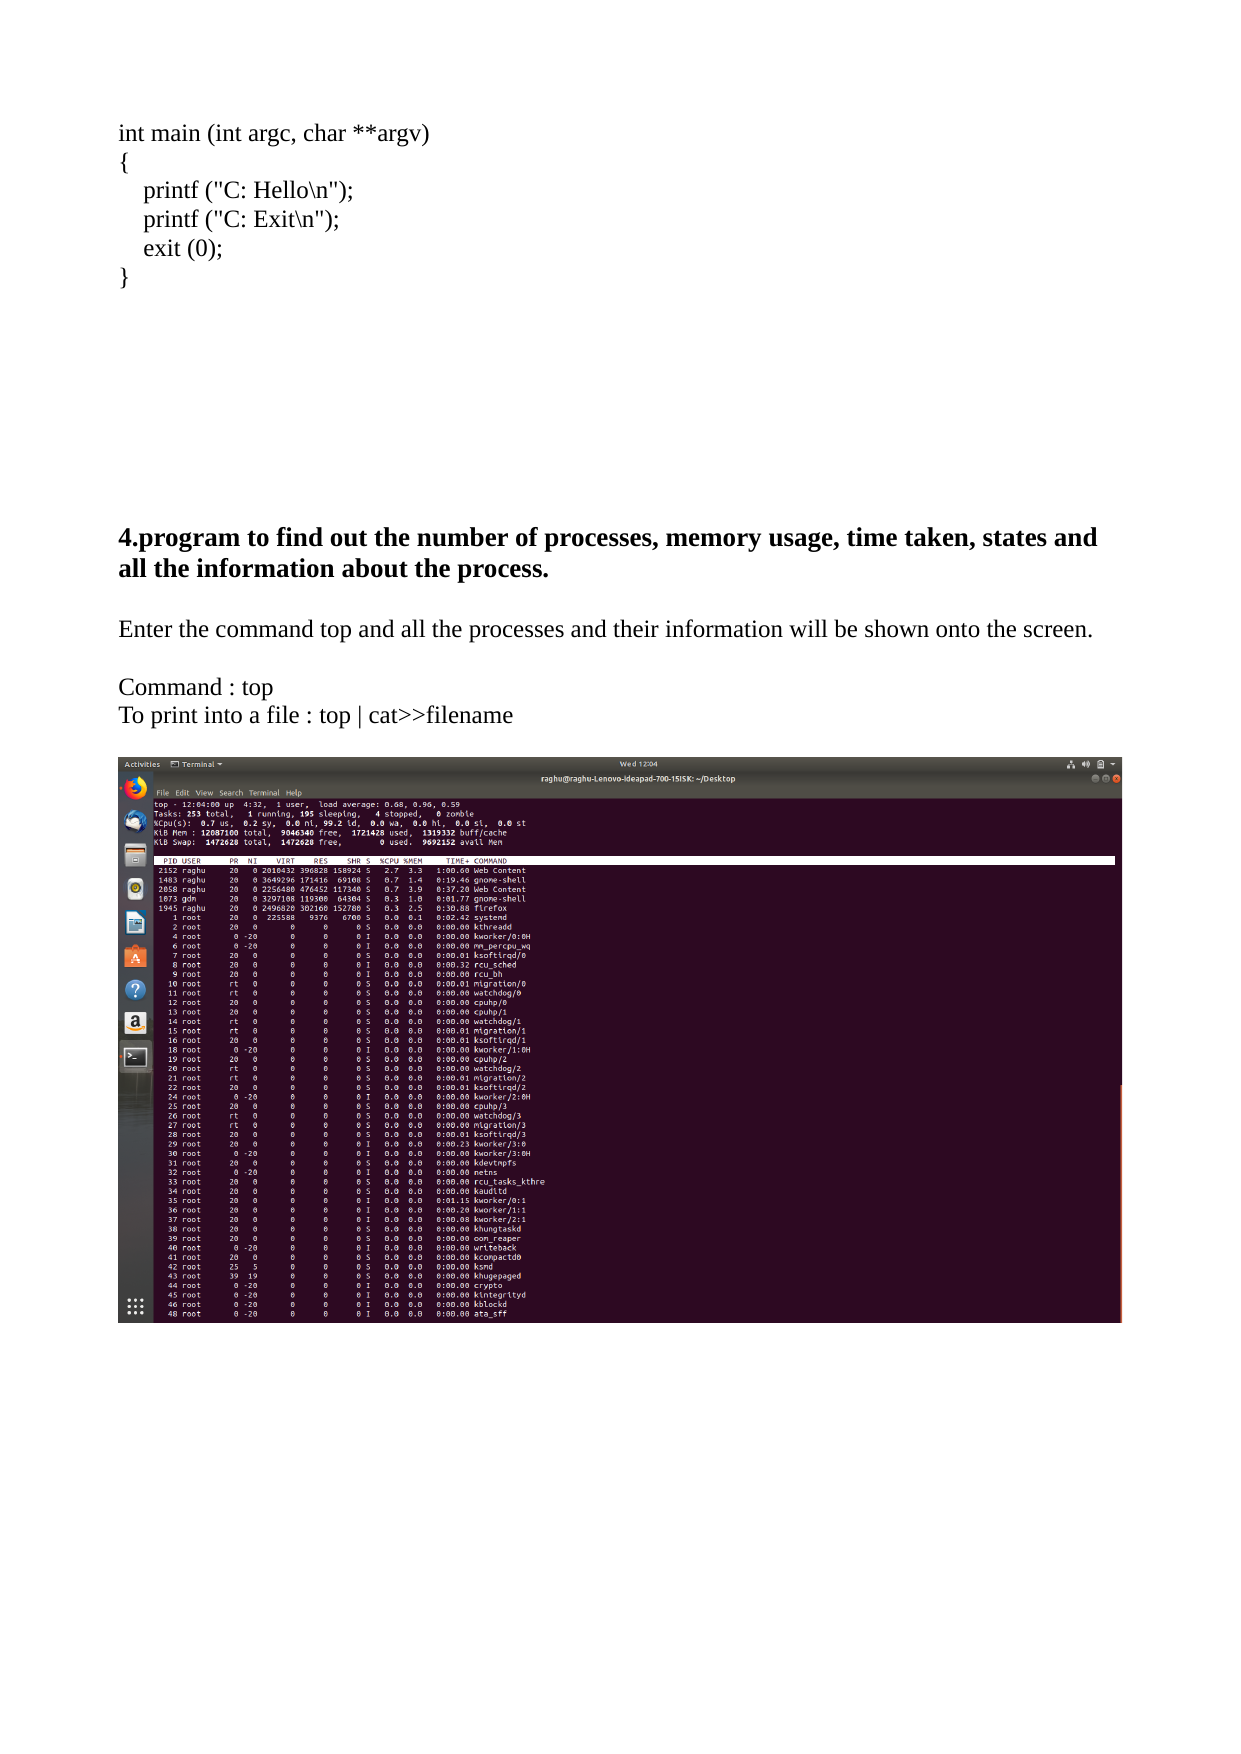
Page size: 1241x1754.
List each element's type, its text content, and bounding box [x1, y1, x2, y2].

text 4.program to find out the number of processes, memory usage, time taken, states and all the information about the process. [118, 521, 1122, 583]
text exit (0); [118, 233, 1122, 262]
text { [118, 147, 1122, 176]
text To print into a file : top | cat>>filename [118, 700, 1122, 729]
text Command : top [118, 672, 1122, 700]
text Enter the command top and all the processes and their information will be shown onto the screen. [118, 614, 1122, 643]
text printf ("C: Exit\n"); [118, 204, 1122, 233]
picture [118, 757, 1123, 1323]
text printf ("C: Hello\n"); [118, 176, 1122, 204]
text } [118, 262, 1122, 291]
text int main (int argc, char **argv) [118, 118, 1122, 147]
